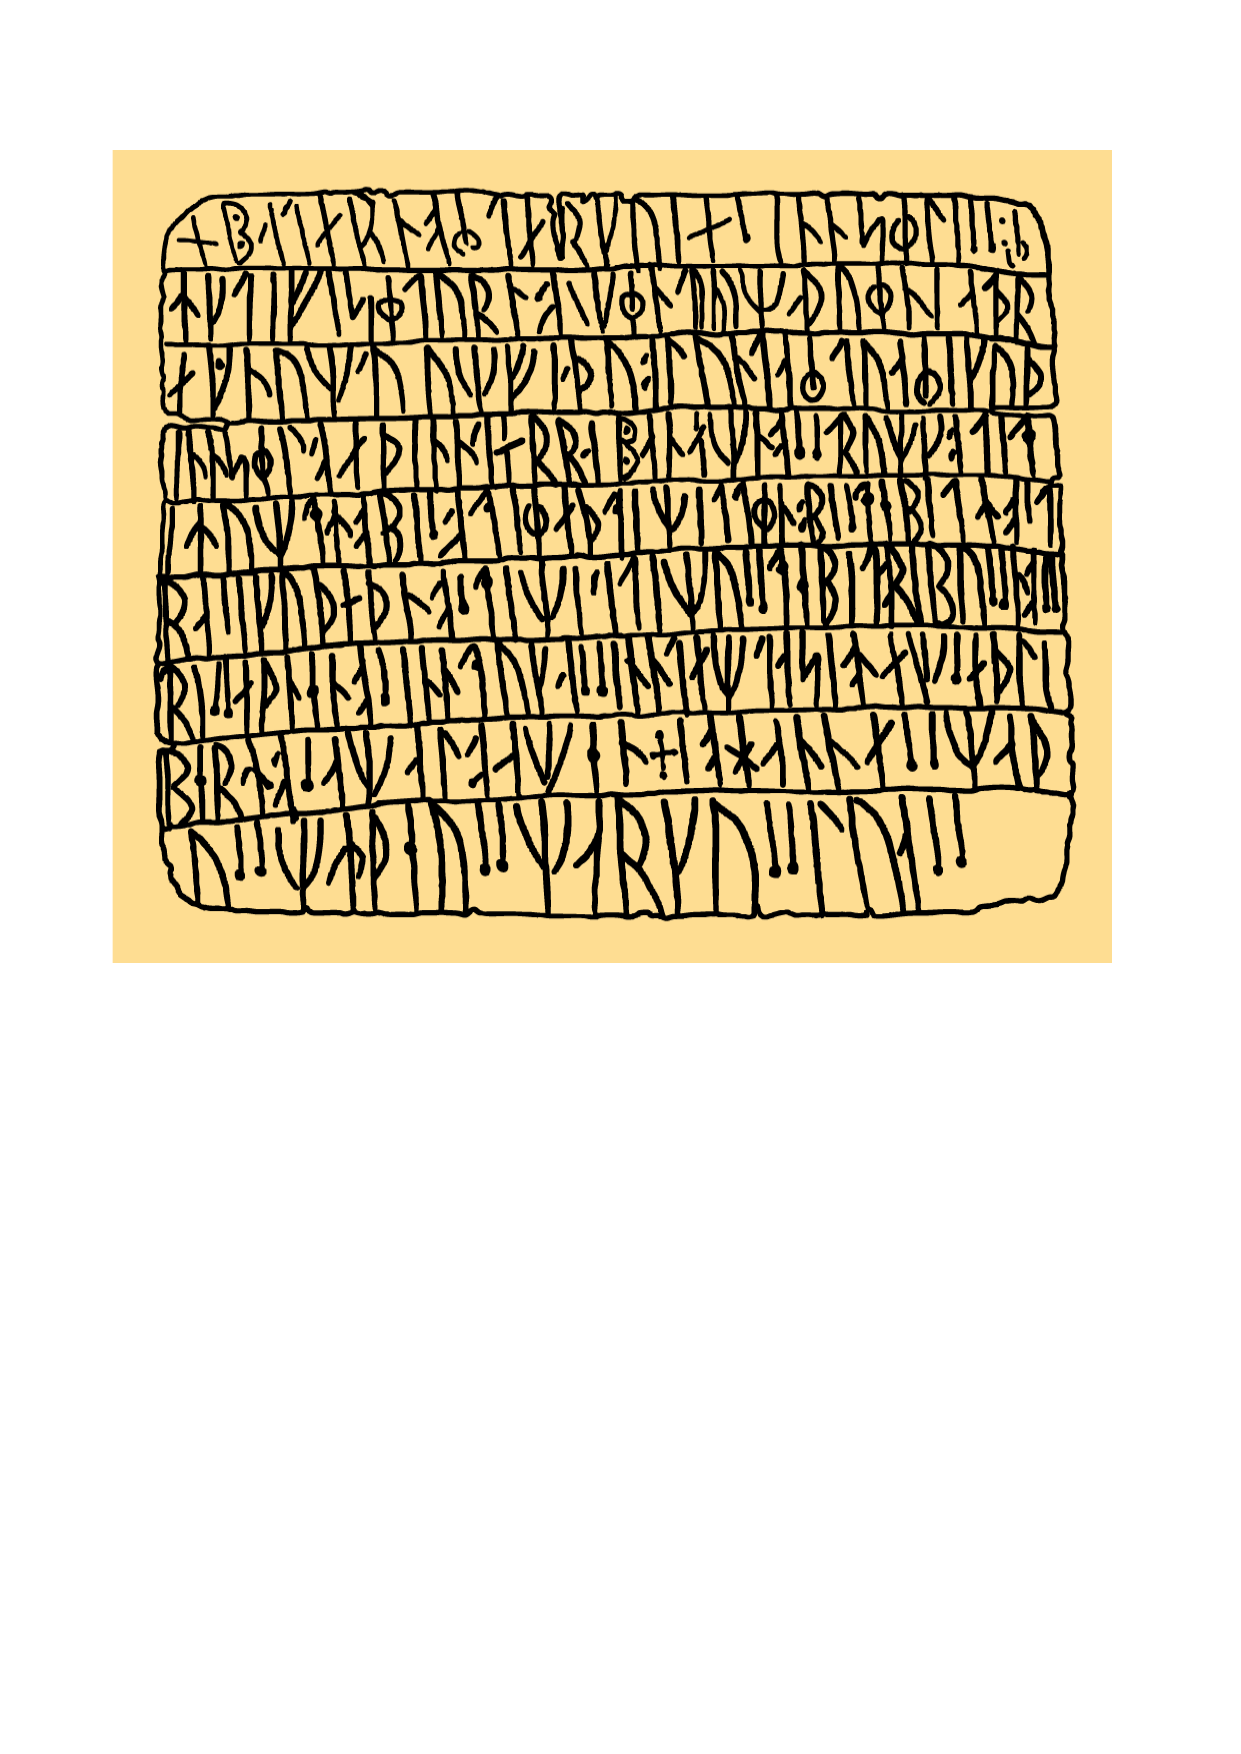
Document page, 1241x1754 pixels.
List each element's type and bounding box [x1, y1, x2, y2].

picture [112, 150, 1112, 963]
